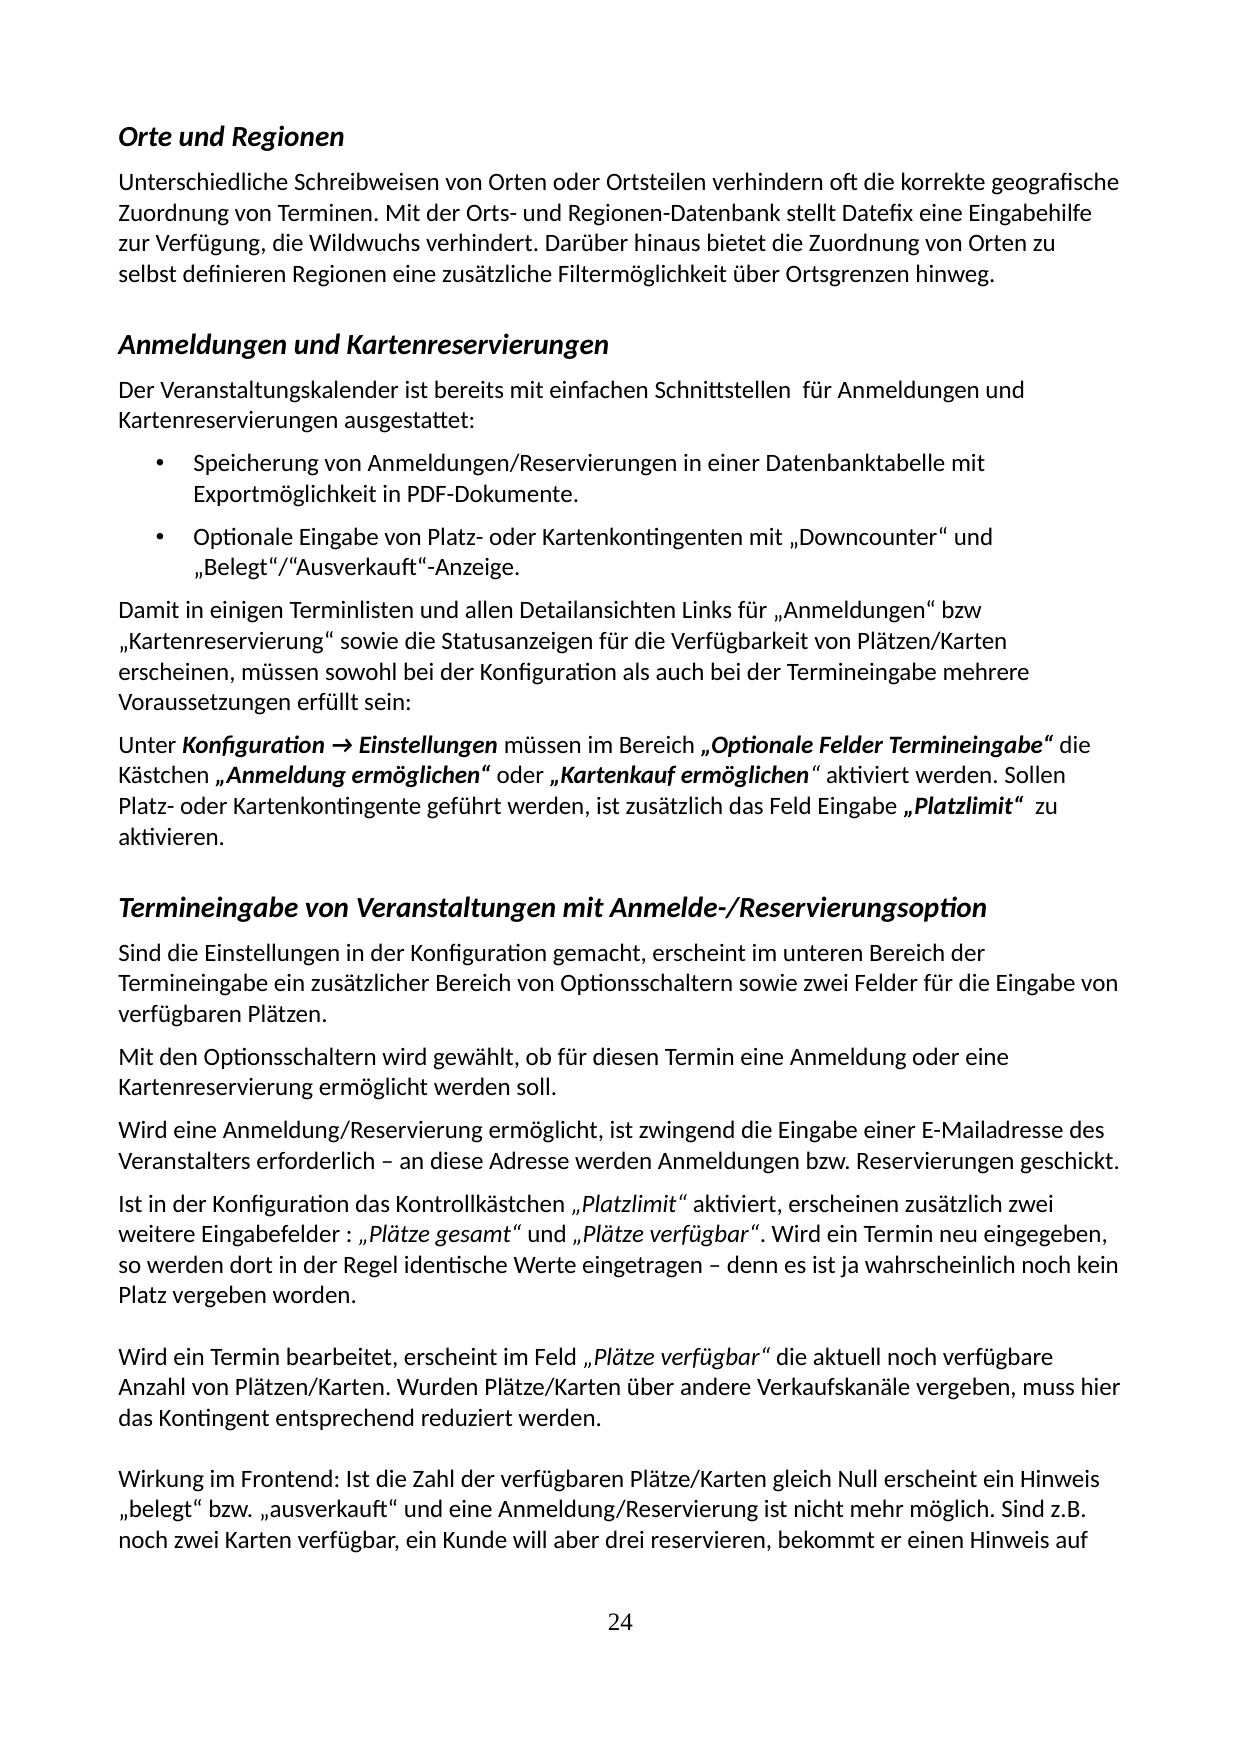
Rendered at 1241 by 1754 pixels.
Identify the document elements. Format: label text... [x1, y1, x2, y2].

text Wird eine Anmeldung/Reservierung ermöglicht, ist zwingend die Eingabe einer E-Mailadresse des Veranstalters erforderlich – an diese Adresse werden Anmeldungen bzw. Reservierungen geschickt. [118, 1114, 1122, 1176]
text Mit den Optionsschaltern wird gewählt, ob für diesen Termin eine Anmeldung oder eine Kartenreservierung ermöglicht werden soll. [118, 1041, 1122, 1102]
list Speicherung von Anmeldungen/Reservierungen in einer Datenbanktabelle mit Exportmöglichkeit in PDF-Dokumente. [156, 447, 1122, 508]
text Ist in der Konfiguration das Kontrollkästchen „Platzlimit“ aktiviert, erscheinen zusätzlich zwei weitere Eingabefelder : „Plätze gesamt“ und „Plätze verfügbar“. Wird ein Termin neu eingegeben, so werden dort in der Regel identische Werte eingetragen – denn es ist ja wahrscheinlich noch kein Platz vergeben worden. Wird ein Termin bearbeitet, erscheint im Feld „Plätze verfügbar“ die aktuell noch verfügbare Anzahl von Plätzen/Karten. Wurden Plätze/Karten über andere Verkaufskanäle vergeben, muss hier das Kontingent entsprechend reduziert werden. Wirkung im Frontend: Ist die Zahl der verfügbaren Plätze/Karten gleich Null erscheint ein Hinweis „belegt“ bzw. „ausverkauft“ und eine Anmeldung/Reservierung ist nicht mehr möglich. Sind z.B. noch zwei Karten verfügbar, ein Kunde will aber drei reservieren, bekommt er einen Hinweis auf [118, 1188, 1122, 1554]
text Unterschiedliche Schreibweisen von Orten oder Ortsteilen verhindern oft die korrekte geografische Zuordnung von Terminen. Mit der Orts- und Regionen-Datenbank stellt Datefix eine Eingabehilfe zur Verfügung, die Wildwuchs verhindert. Darüber hinaus bietet die Zuordnung von Orten zu selbst definieren Regionen eine zusätzliche Filtermöglichkeit über Ortsgrenzen hinweg. [118, 166, 1122, 288]
subtitle Termineingabe von Veranstaltungen mit Anmelde-/Reservierungsoption [118, 889, 1122, 924]
text Sind die Einstellungen in der Konfiguration gemacht, erscheint im unteren Bereich der Termineingabe ein zusätzlicher Bereich von Optionsschaltern sowie zwei Felder für die Eingabe von verfügbaren Plätzen. [118, 937, 1122, 1028]
text Damit in einigen Terminlisten und allen Detailansichten Links für „Anmeldungen“ bzw „Kartenreservierung“ sowie die Statusanzeigen für die Verfügbarkeit von Plätzen/Karten erscheinen, müssen sowohl bei der Konfiguration als auch bei der Termineingabe mehrere Voraussetzungen erfüllt sein: [118, 594, 1122, 717]
subtitle Anmeldungen und Kartenreservierungen [118, 326, 1122, 361]
text Unter Konfiguration → Einstellungen müssen im Bereich „Optionale Felder Termineingabe“ die Kästchen „Anmeldung ermöglichen“ oder „Kartenkauf ermöglichen“ aktiviert werden. Sollen Platz- oder Kartenkontingente geführt werden, ist zusätzlich das Feld Eingabe „Platzlimit“ zu aktivieren. [118, 729, 1122, 851]
list Optionale Eingabe von Platz- oder Kartenkontingenten mit „Downcounter“ und „Belegt“/“Ausverkauft“-Anzeige. [156, 521, 1122, 582]
subtitle Orte und Regionen [118, 118, 1122, 154]
text Der Veranstaltungskalender ist bereits mit einfachen Schnittstellen für Anmeldungen und Kartenreservierungen ausgestattet: [118, 374, 1122, 435]
